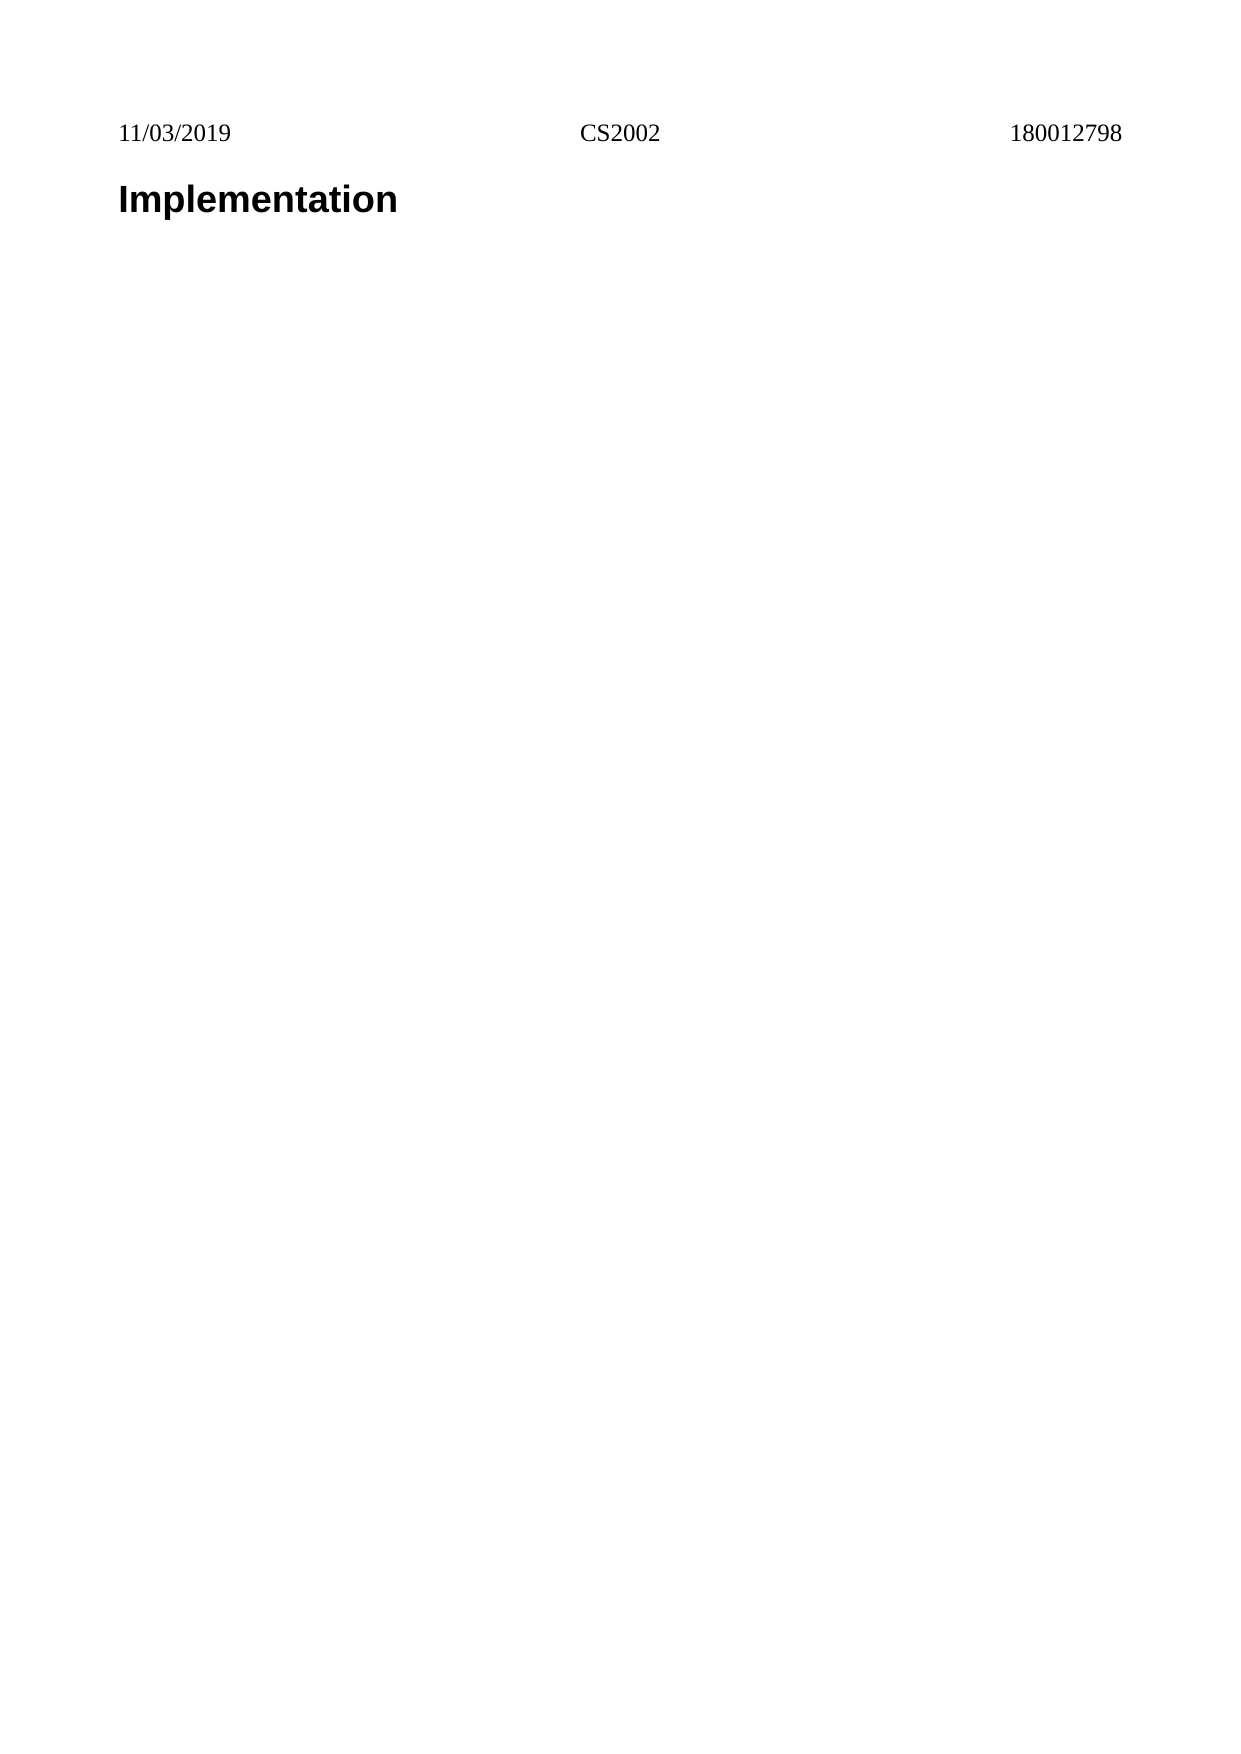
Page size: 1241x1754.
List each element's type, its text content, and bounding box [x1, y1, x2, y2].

subtitle Implementation [118, 176, 1122, 220]
